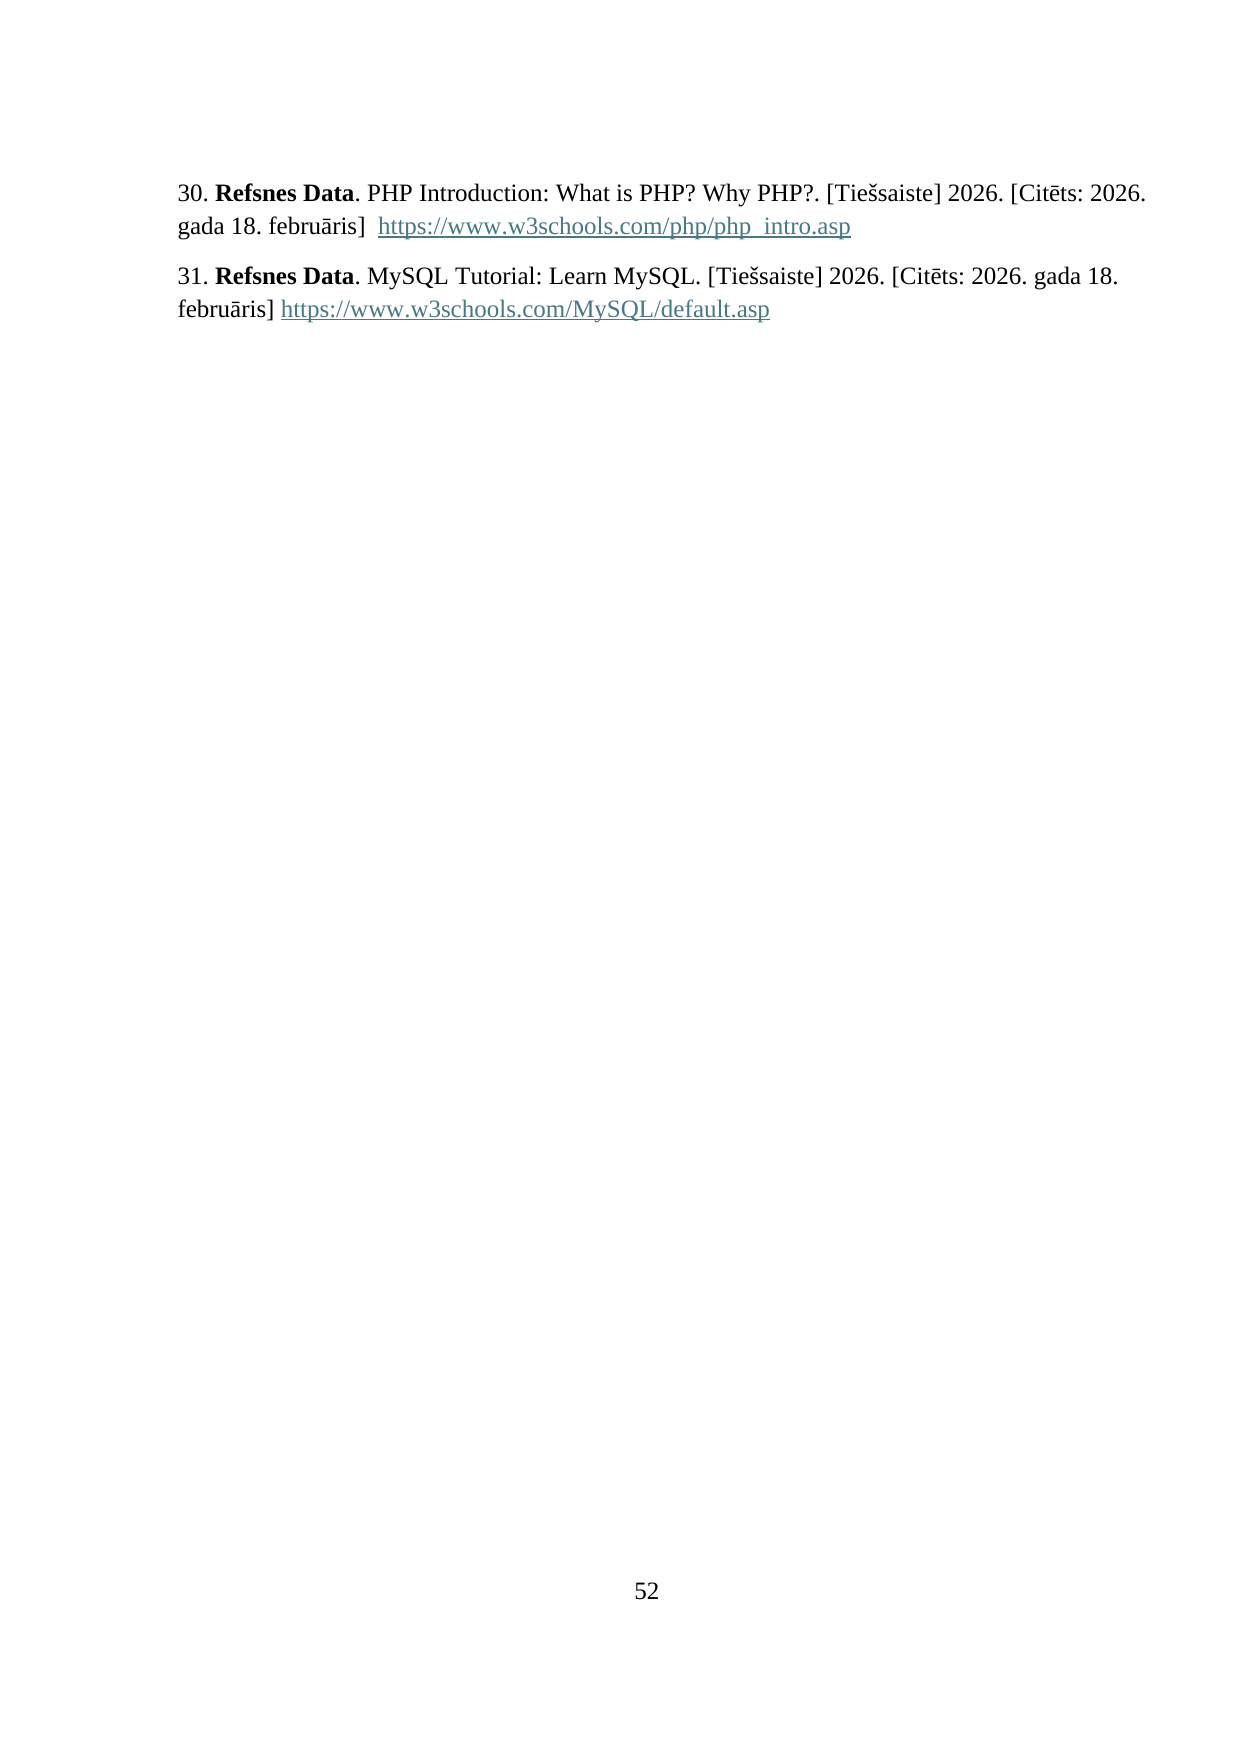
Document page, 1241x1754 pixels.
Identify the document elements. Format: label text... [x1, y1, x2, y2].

text 31. Refsnes Data. MySQL Tutorial: Learn MySQL. [Tiešsaiste] 2026. [Citēts: 2026. gada 18. februāris] https://www.w3schools.com/MySQL/default.asp [177, 261, 1152, 323]
text 30. Refsnes Data. PHP Introduction: What is PHP? Why PHP?. [Tiešsaiste] 2026. [Citēts: 2026. gada 18. februāris] https://www.w3schools.com/php/php_intro.asp [177, 178, 1152, 240]
